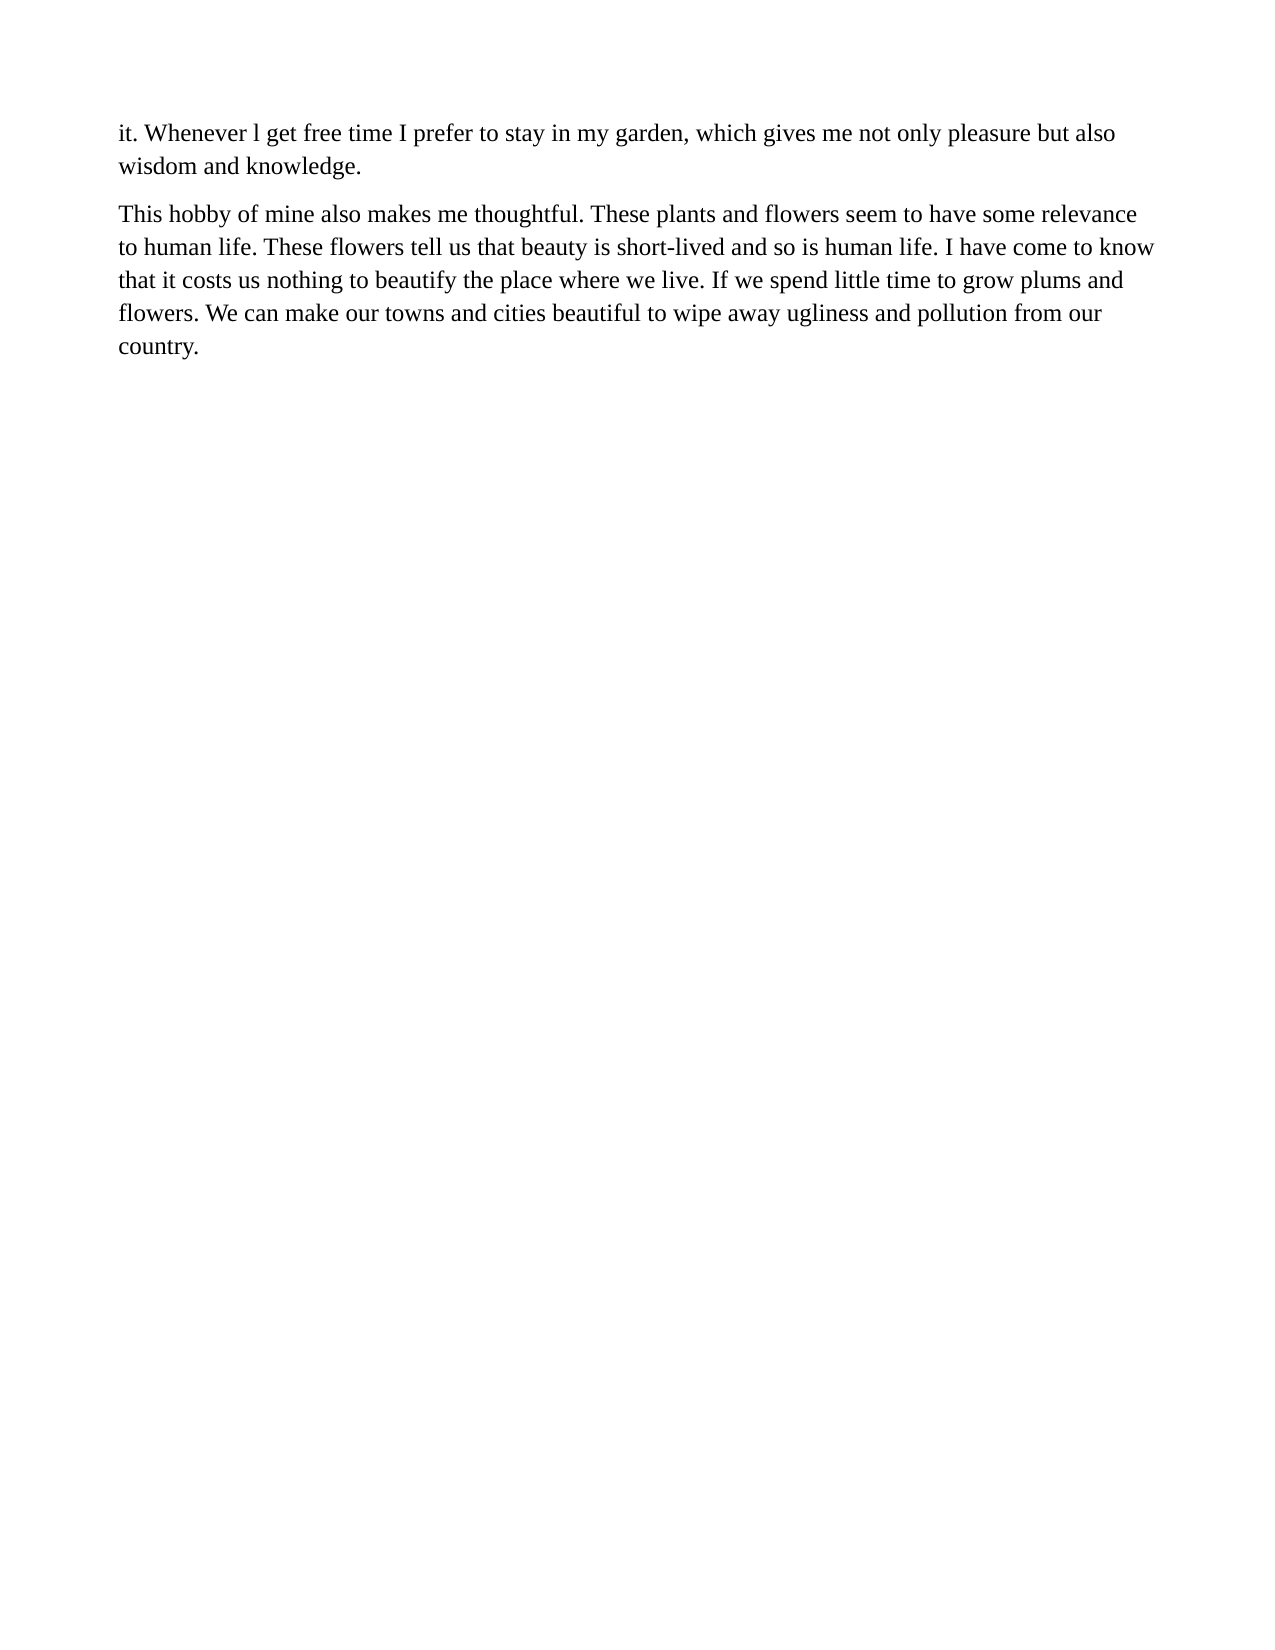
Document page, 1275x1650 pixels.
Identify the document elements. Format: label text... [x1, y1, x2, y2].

text This hobby of mine also makes me thoughtful. These plants and flowers seem to have some relevance to human life. These flowers tell us that beauty is short-lived and so is human life. I have come to know that it costs us nothing to beautify the place where we live. If we spend little time to grow plums and flowers. We can make our towns and cities beautiful to wipe away ugliness and pollution from our country. [118, 199, 1157, 359]
text it. Whenever l get free time I prefer to stay in my garden, which gives me not only pleasure but also wisdom and knowledge. [118, 118, 1157, 180]
